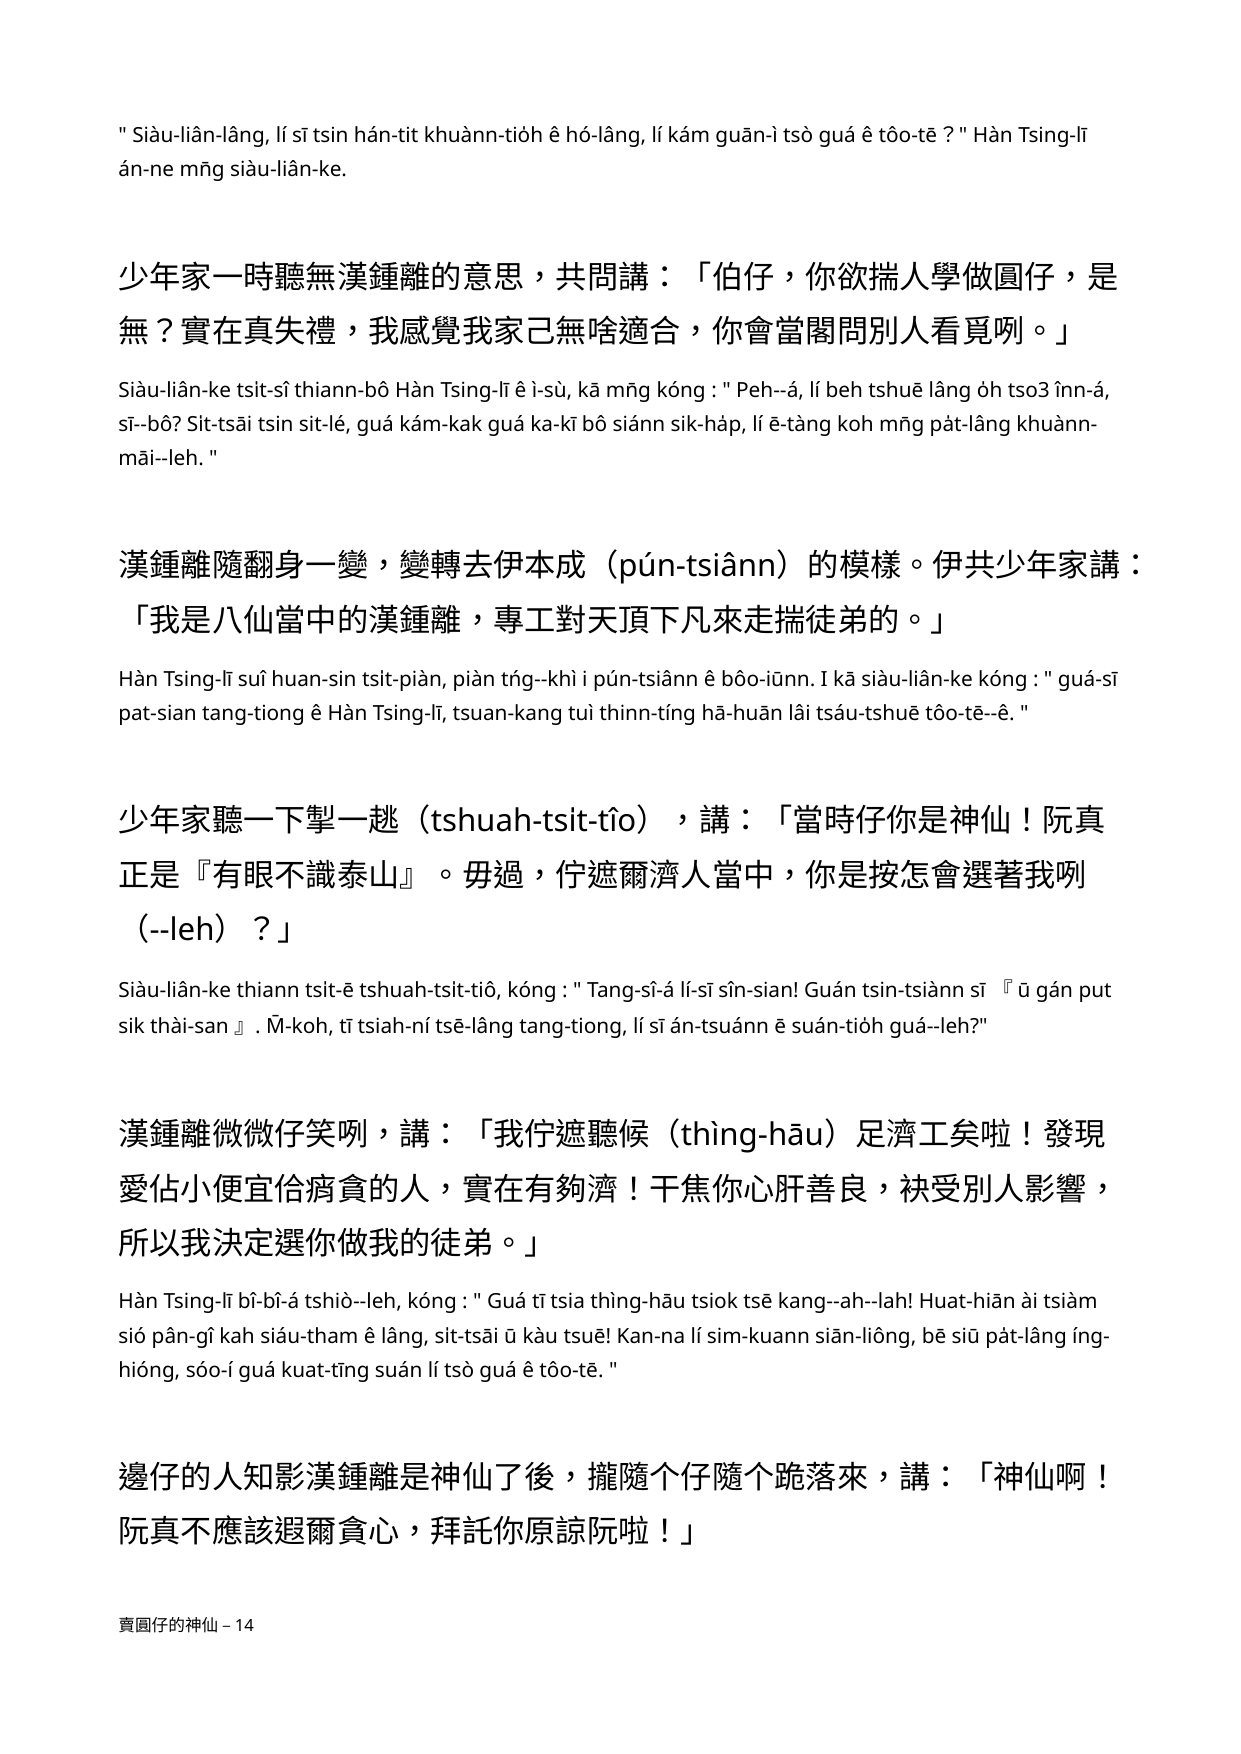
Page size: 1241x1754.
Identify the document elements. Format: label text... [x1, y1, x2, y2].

text Siàu-liân-ke tsi̍t-sî thiann-bô Hàn Tsing-lī ê ì-sù, kā mn̄g kóng : " Peh--á, lí beh tshuē lâng o̍h tso3 înn-á, sī--bô? Si̍t-tsāi tsin sit-lé, guá kám-kak guá ka-kī bô siánn sik-ha̍p, lí ē-tàng koh mn̄g pa̍t-lâng khuànn-māi--leh. " [118, 375, 1122, 471]
text 邊仔的人知影漢鍾離是神仙了後，攏隨个仔隨个跪落來，講：「神仙啊！阮真不應該遐爾貪心，拜託你原諒阮啦！」 [118, 1452, 1122, 1552]
text 漢鍾離微微仔笑咧，講：「我佇遮聽候（thìng-hāu）足濟工矣啦！發現愛佔小便宜佮痟貪的人，實在有夠濟！干焦你心肝善良，袂受別人影響，所以我決定選你做我的徒弟。」 [118, 1109, 1122, 1263]
text 少年家聽一下掣一趒（tshuah-tsi̍t-tîo），講：「當時仔你是神仙！阮真正是『有眼不識泰山』。毋過，佇遮爾濟人當中，你是按怎會選著我咧（--leh）？」 [118, 795, 1122, 949]
text Siàu-liân-ke thiann tsi̍t-ē tshuah-tsi̍t-tiô, kóng : " Tang-sî-á lí-sī sîn-sian! Guán tsin-tsiànn sī 『 ū gán put sik thài-san 』. M̄-koh, tī tsiah-ní tsē-lâng tang-tiong, lí sī án-tsuánn ē suán-tio̍h guá--leh?" [118, 973, 1122, 1040]
text Hàn Tsing-lī suî huan-sin tsi̍t-piàn, piàn tńg--khì i pún-tsiânn ê bôo-iūnn. I kā siàu-liân-ke kóng : " guá-sī pat-sian tang-tiong ê Hàn Tsing-lī, tsuan-kang tuì thinn-tíng hā-huān lâi tsáu-tshuē tôo-tē--ê. " [118, 664, 1122, 726]
text 少年家一時聽無漢鍾離的意思，共問講：「伯仔，你欲揣人學做圓仔，是無？實在真失禮，我感覺我家己無啥適合，你會當閣問別人看覓咧。」 [118, 252, 1122, 351]
text " Siàu-liân-lâng, lí sī tsin hán-tit khuànn-tio̍h ê hó-lâng, lí kám guān-ì tsò guá ê tôo-tē？" Hàn Tsing-lī án-ne mn̄g siàu-liân-ke. [118, 118, 1122, 182]
text 漢鍾離隨翻身一變，變轉去伊本成（pún-tsiânn）的模樣。伊共少年家講：「我是八仙當中的漢鍾離，專工對天頂下凡來走揣徒弟的。」 [118, 541, 1122, 640]
text Hàn Tsing-lī bî-bî-á tshiò--leh, kóng : " Guá tī tsia thìng-hāu tsiok tsē kang--ah--lah! Huat-hiān ài tsiàm sió pân-gî kah siáu-tham ê lâng, si̍t-tsāi ū kàu tsuē! Kan-na lí sim-kuann siān-liông, bē siū pa̍t-lâng íng-hióng, sóo-í guá kuat-tīng suán lí tsò guá ê tôo-tē. " [118, 1287, 1122, 1383]
